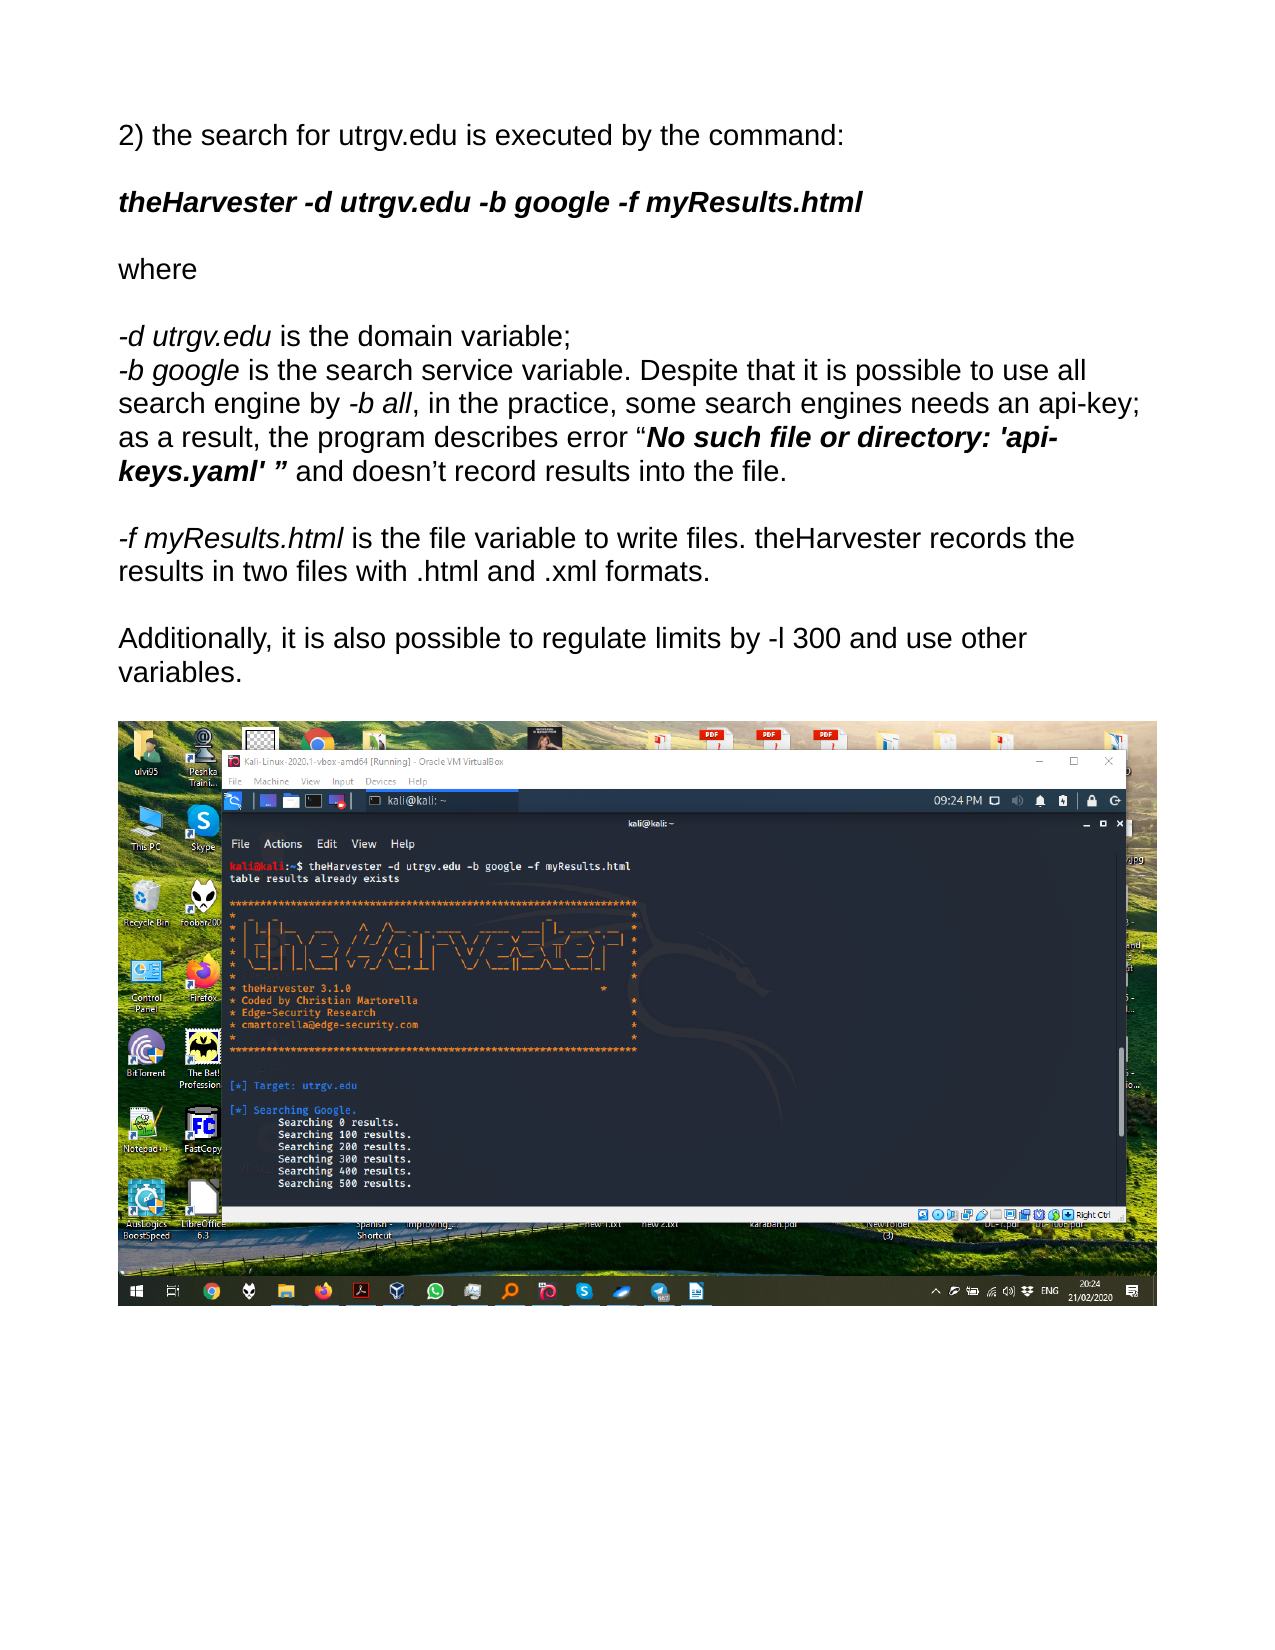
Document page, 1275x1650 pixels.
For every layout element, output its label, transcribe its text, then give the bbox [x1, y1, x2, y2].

text -f myResults.html is the file variable to write files. theHarvester records the results in two files with .html and .xml formats. [118, 521, 1157, 588]
text -b google is the search service variable. Despite that it is possible to use all search engine by -b all, in the practice, some search engines needs an api-key; as a result, the program describes error “No such file or directory: 'api-keys.yaml' ” and doesn’t record results into the file. [118, 353, 1157, 487]
text 2) the search for utrgv.edu is executed by the command: [118, 118, 1157, 152]
text theHarvester -d utrgv.edu -b google -f myResults.html [118, 185, 1157, 219]
picture [118, 721, 1157, 1306]
text Additionally, it is also possible to regulate limits by -l 300 and use other variables. [118, 621, 1157, 688]
text -d utrgv.edu is the domain variable; [118, 319, 1157, 353]
text where [118, 252, 1157, 286]
